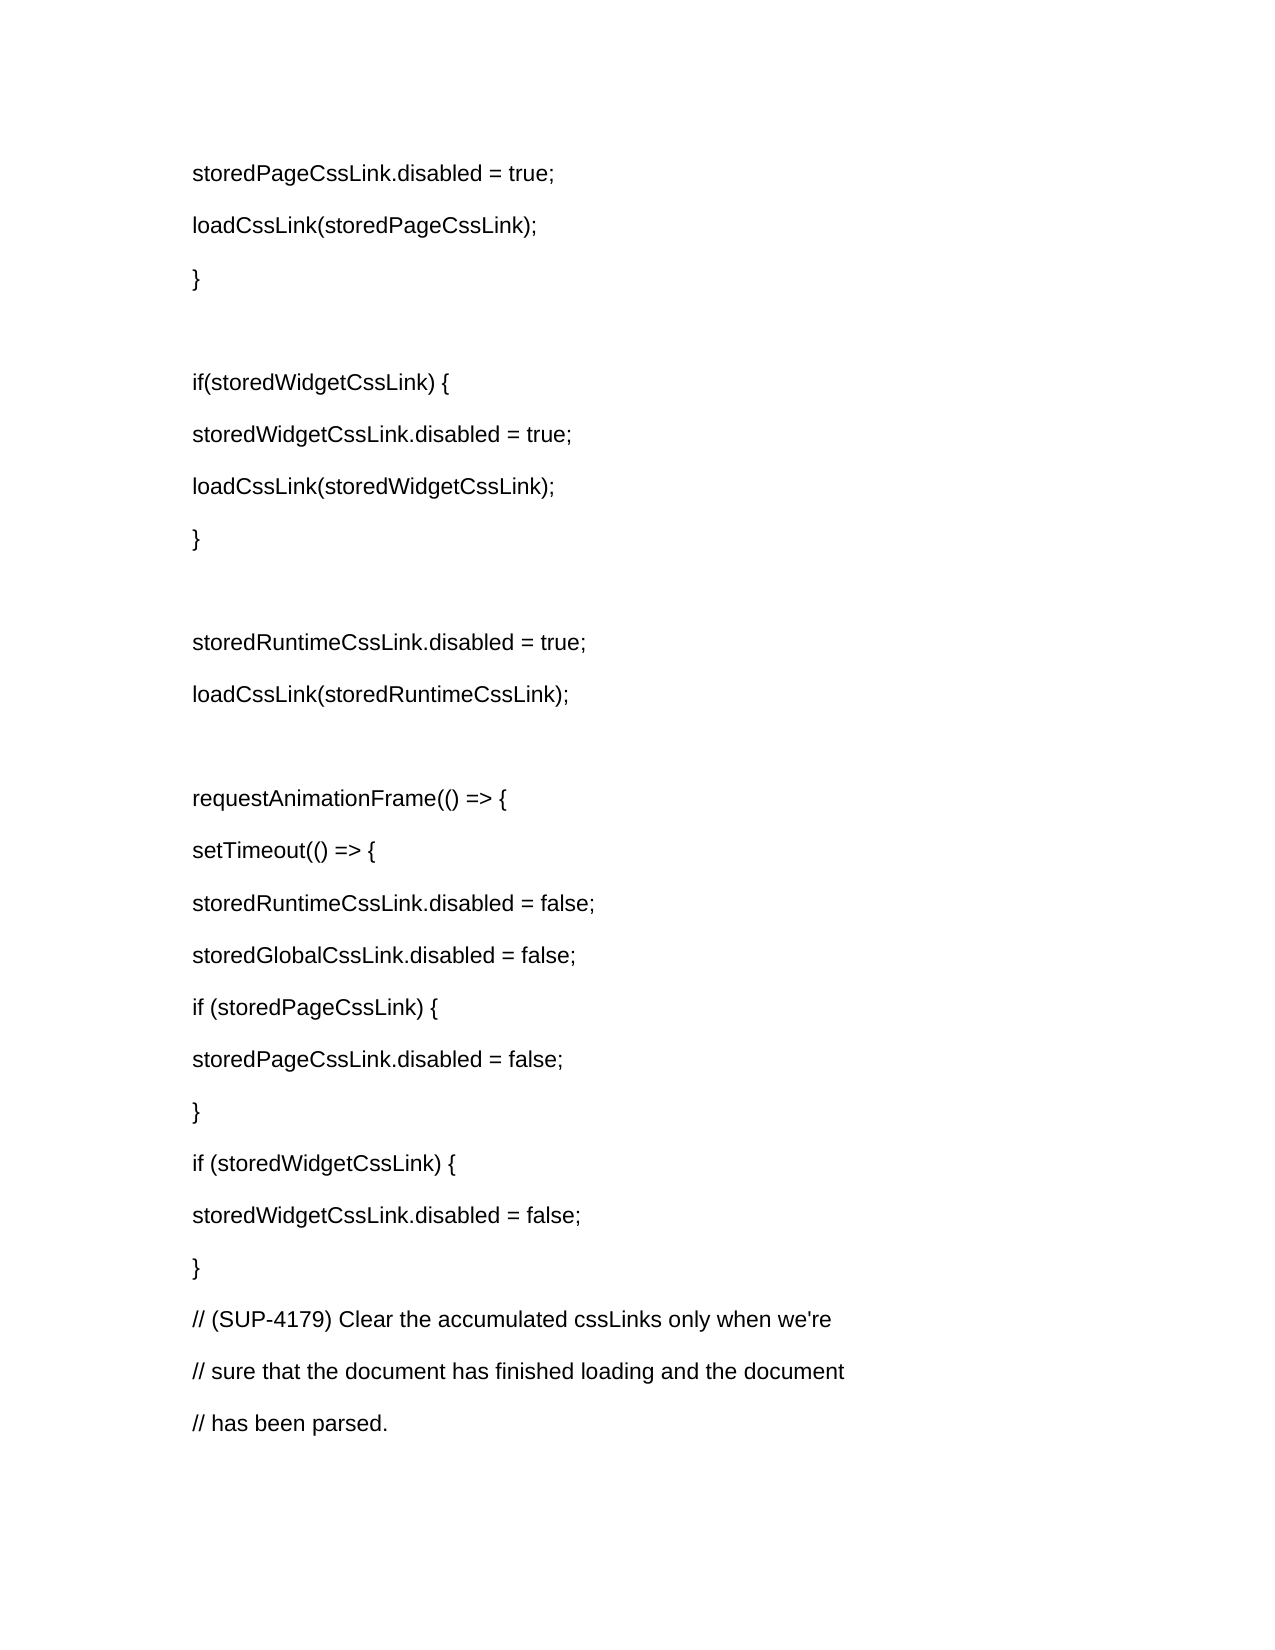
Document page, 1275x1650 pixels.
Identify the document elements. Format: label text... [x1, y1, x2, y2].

table_cell [150, 1035, 182, 1087]
table_cell [150, 410, 182, 462]
table_cell if (storedWidgetCssLink) { [182, 1140, 1125, 1192]
table_cell [150, 202, 182, 254]
table_cell } [182, 1088, 1125, 1139]
table_cell [150, 879, 182, 931]
table_cell // (SUP-4179) Clear the accumulated cssLinks only when we're [182, 1296, 1125, 1348]
table_cell [150, 1348, 182, 1400]
table_cell [150, 515, 182, 567]
table_cell [150, 983, 182, 1035]
table_cell [182, 567, 1125, 619]
table_cell if (storedPageCssLink) { [182, 983, 1125, 1035]
table_cell [150, 1296, 182, 1348]
table_cell [150, 671, 182, 723]
table_cell storedRuntimeCssLink.disabled = true; [182, 619, 1125, 671]
table_cell [150, 723, 182, 775]
table_cell [150, 1244, 182, 1296]
table_cell storedPageCssLink.disabled = true; [182, 150, 1125, 202]
table_cell [150, 1192, 182, 1244]
table_cell [150, 150, 182, 202]
table_cell } [182, 515, 1125, 567]
table_cell storedPageCssLink.disabled = false; [182, 1035, 1125, 1087]
table_cell [182, 723, 1125, 775]
table_cell [150, 567, 182, 619]
table_cell storedGlobalCssLink.disabled = false; [182, 931, 1125, 983]
table_cell [150, 1088, 182, 1139]
table_cell storedRuntimeCssLink.disabled = false; [182, 879, 1125, 931]
table_cell [150, 1140, 182, 1192]
table_cell [150, 931, 182, 983]
table_cell storedWidgetCssLink.disabled = true; [182, 410, 1125, 462]
table_cell if(storedWidgetCssLink) { [182, 358, 1125, 410]
table_cell [150, 619, 182, 671]
table_cell } [182, 1244, 1125, 1296]
table_cell [150, 463, 182, 514]
table_cell } [182, 254, 1125, 306]
table_cell [150, 254, 182, 306]
table_cell loadCssLink(storedPageCssLink); [182, 202, 1125, 254]
table_cell loadCssLink(storedWidgetCssLink); [182, 463, 1125, 514]
table_cell [150, 306, 182, 358]
table_cell [150, 775, 182, 827]
table_cell [150, 358, 182, 410]
table_cell [182, 306, 1125, 358]
table_cell [150, 1400, 182, 1452]
table_cell requestAnimationFrame(() => { [182, 775, 1125, 827]
table_cell loadCssLink(storedRuntimeCssLink); [182, 671, 1125, 723]
table_cell // sure that the document has finished loading and the document [182, 1348, 1125, 1400]
table_cell [150, 827, 182, 879]
table_cell // has been parsed. [182, 1400, 1125, 1452]
table_cell setTimeout(() => { [182, 827, 1125, 879]
table_cell storedWidgetCssLink.disabled = false; [182, 1192, 1125, 1244]
